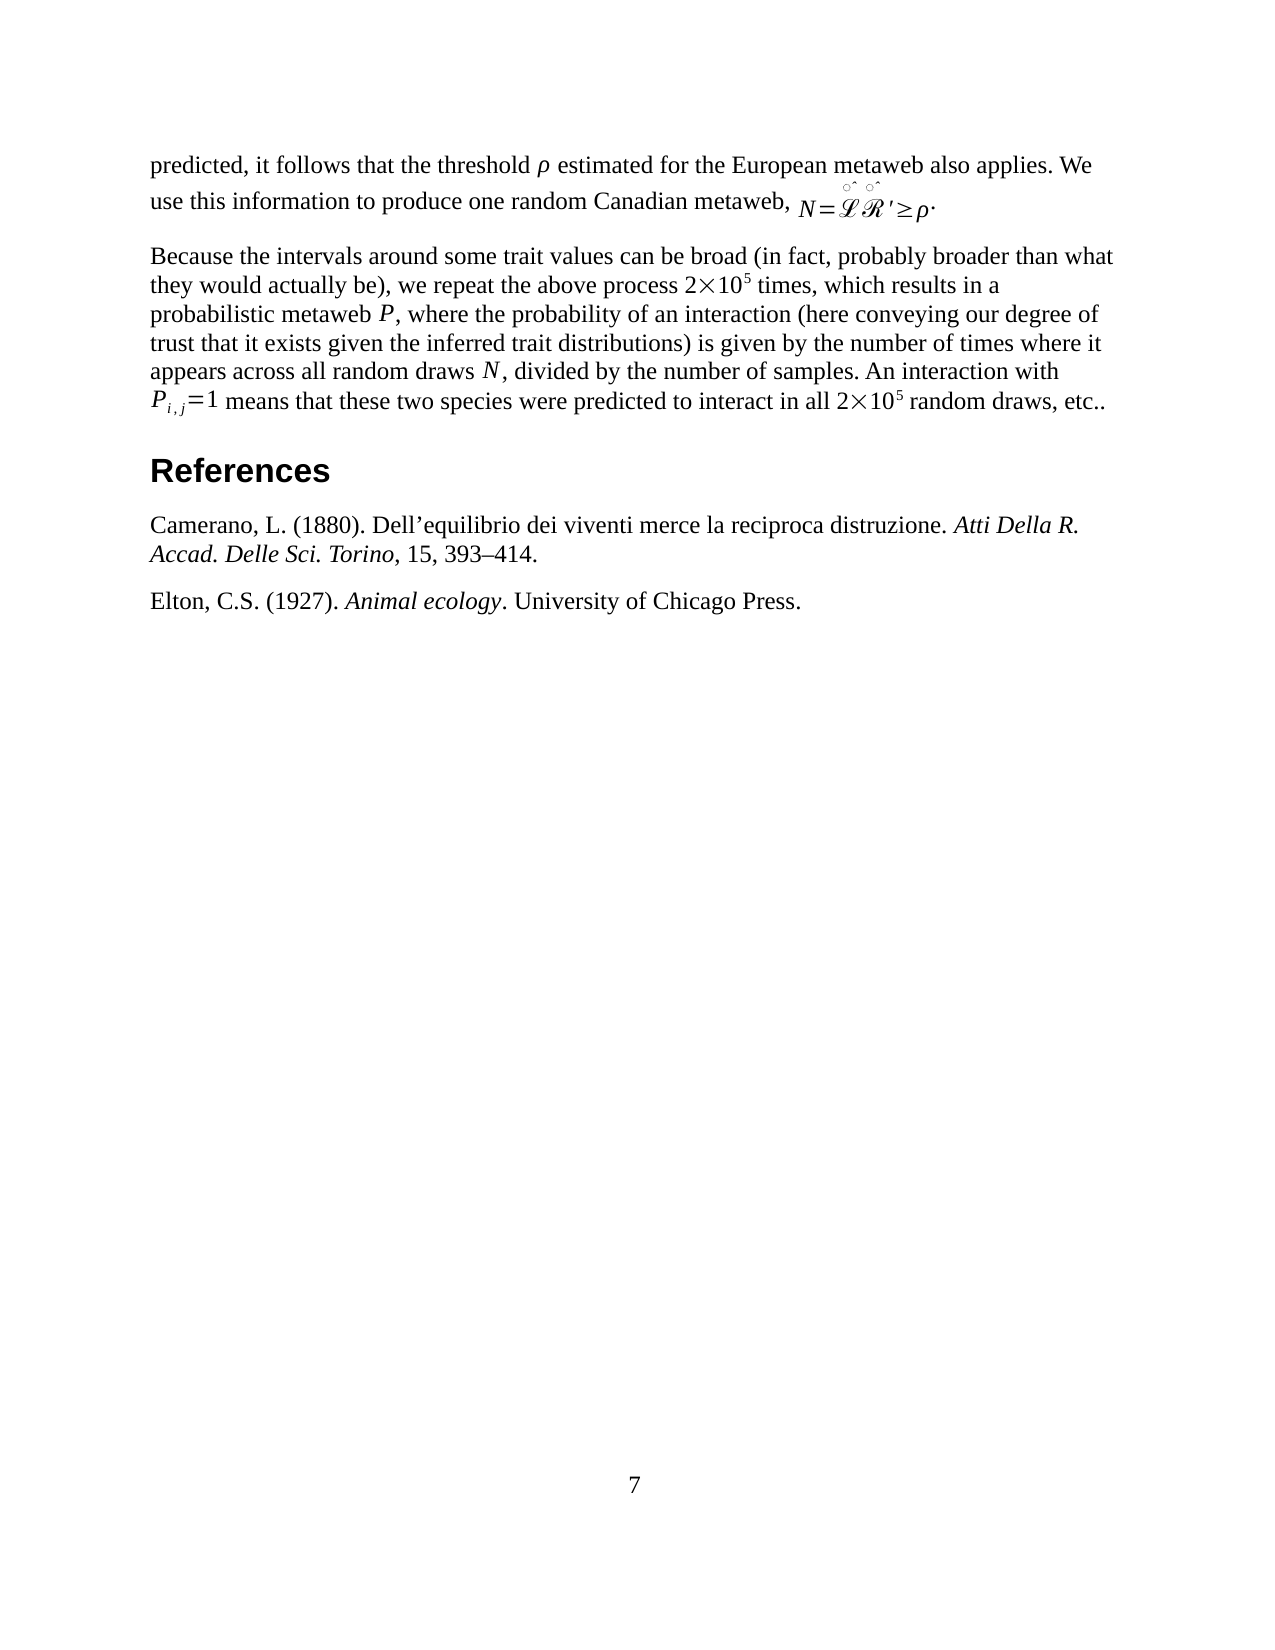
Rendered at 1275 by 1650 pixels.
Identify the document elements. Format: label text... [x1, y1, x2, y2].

text predicted, it follows that the threshold estimated for the European metaweb also applies. We use this information to produce one random Canadian metaweb, . [150, 150, 1125, 223]
text Because the intervals around some trait values can be broad (in fact, probably broader than what they would actually be), we repeat the above process times, which results in a probabilistic metaweb , where the probability of an interaction (here conveying our degree of trust that it exists given the inferred trait distributions) is given by the number of times where it appears across all random draws , divided by the number of samples. An interaction with means that these two species were predicted to interact in all random draws, etc.. [150, 241, 1125, 417]
subtitle References [150, 451, 1125, 489]
text Camerano, L. (1880). Dell’equilibrio dei viventi merce la reciproca distruzione. Atti Della R. Accad. Delle Sci. Torino, 15, 393–414. [150, 511, 1125, 568]
text Elton, C.S. (1927). Animal ecology. University of Chicago Press. [150, 586, 1125, 615]
